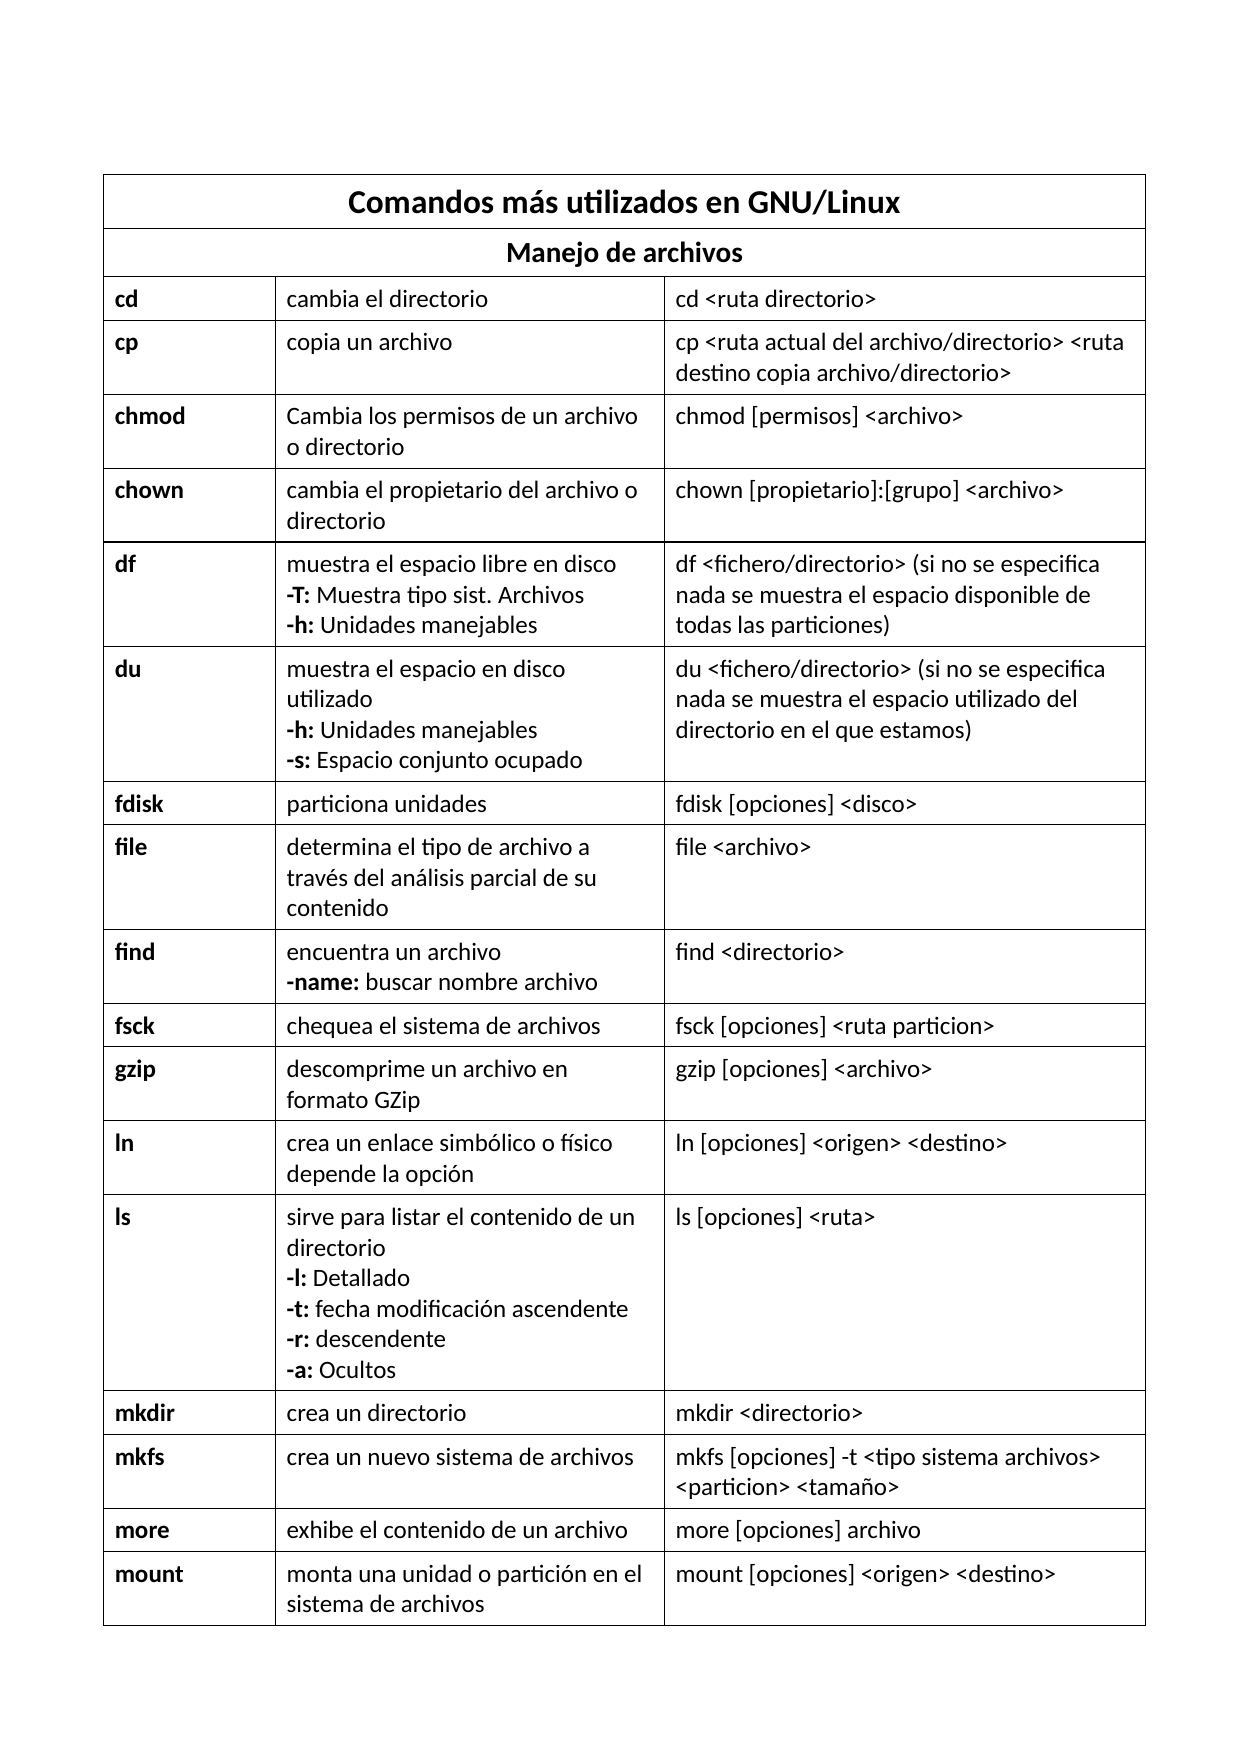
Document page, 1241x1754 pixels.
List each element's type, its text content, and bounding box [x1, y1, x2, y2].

table_cell more [opciones] archivo [665, 1509, 1145, 1551]
table_cell sirve para listar el contenido de un directorio -l: Detallado -t: fecha modificación ascendente -r: descendente -a: Ocultos [276, 1195, 664, 1390]
table_cell ls [opciones] <ruta> [665, 1195, 1145, 1390]
table_cell mkfs [104, 1435, 275, 1508]
table_cell cambia el directorio [276, 277, 664, 319]
table_header Comandos más utilizados en GNU/Linux [104, 175, 1145, 228]
table_cell cd [104, 277, 275, 319]
table_cell cd <ruta directorio> [665, 277, 1145, 319]
table_cell ls [104, 1195, 275, 1390]
table_cell crea un enlace simbólico o físico depende la opción [276, 1121, 664, 1194]
table_cell more [104, 1509, 275, 1551]
table_cell monta una unidad o partición en el sistema de archivos [276, 1552, 664, 1625]
table_cell chequea el sistema de archivos [276, 1004, 664, 1046]
table_cell particiona unidades [276, 782, 664, 824]
table_cell crea un directorio [276, 1391, 664, 1434]
table_cell du <fichero/directorio> (si no se especifica nada se muestra el espacio utilizado del directorio en el que estamos) [665, 647, 1145, 781]
table_cell descomprime un archivo en formato GZip [276, 1047, 664, 1120]
table_cell find [104, 930, 275, 1003]
table_cell muestra el espacio en disco utilizado -h: Unidades manejables -s: Espacio conjunto ocupado [276, 647, 664, 781]
table_cell fdisk [opciones] <disco> [665, 782, 1145, 824]
table_cell fsck [opciones] <ruta particion> [665, 1004, 1145, 1046]
table_cell find <directorio> [665, 930, 1145, 1003]
table_cell copia un archivo [276, 321, 664, 393]
table_cell cp [104, 321, 275, 393]
table_cell crea un nuevo sistema de archivos [276, 1435, 664, 1508]
table_cell du [104, 647, 275, 781]
table_cell mkfs [opciones] -t <tipo sistema archivos> <particion> <tamaño> [665, 1435, 1145, 1508]
table_cell chown [104, 469, 275, 541]
table_cell ln [104, 1121, 275, 1194]
table_cell muestra el espacio libre en disco -T: Muestra tipo sist. Archivos -h: Unidades manejables [276, 543, 664, 646]
table_cell mkdir [104, 1391, 275, 1434]
table_cell fdisk [104, 782, 275, 824]
table_cell cp <ruta actual del archivo/directorio> <ruta destino copia archivo/directorio> [665, 321, 1145, 393]
table_cell file [104, 825, 275, 929]
table_cell chmod [104, 395, 275, 467]
table_cell Manejo de archivos [104, 229, 1145, 276]
table_cell gzip [opciones] <archivo> [665, 1047, 1145, 1120]
table_cell encuentra un archivo -name: buscar nombre archivo [276, 930, 664, 1003]
table_cell fsck [104, 1004, 275, 1046]
table_cell df [104, 543, 275, 646]
table_cell mkdir <directorio> [665, 1391, 1145, 1434]
table_cell chmod [permisos] <archivo> [665, 395, 1145, 467]
table_cell determina el tipo de archivo a través del análisis parcial de su contenido [276, 825, 664, 929]
table_cell mount [opciones] <origen> <destino> [665, 1552, 1145, 1625]
table_cell ln [opciones] <origen> <destino> [665, 1121, 1145, 1194]
table_cell Cambia los permisos de un archivo o directorio [276, 395, 664, 467]
table_cell gzip [104, 1047, 275, 1120]
table_cell exhibe el contenido de un archivo [276, 1509, 664, 1551]
table_cell mount [104, 1552, 275, 1625]
table_cell file <archivo> [665, 825, 1145, 929]
table_cell chown [propietario]:[grupo] <archivo> [665, 469, 1145, 541]
table_cell cambia el propietario del archivo o directorio [276, 469, 664, 541]
table_cell df <fichero/directorio> (si no se especifica nada se muestra el espacio disponible de todas las particiones) [665, 543, 1145, 646]
